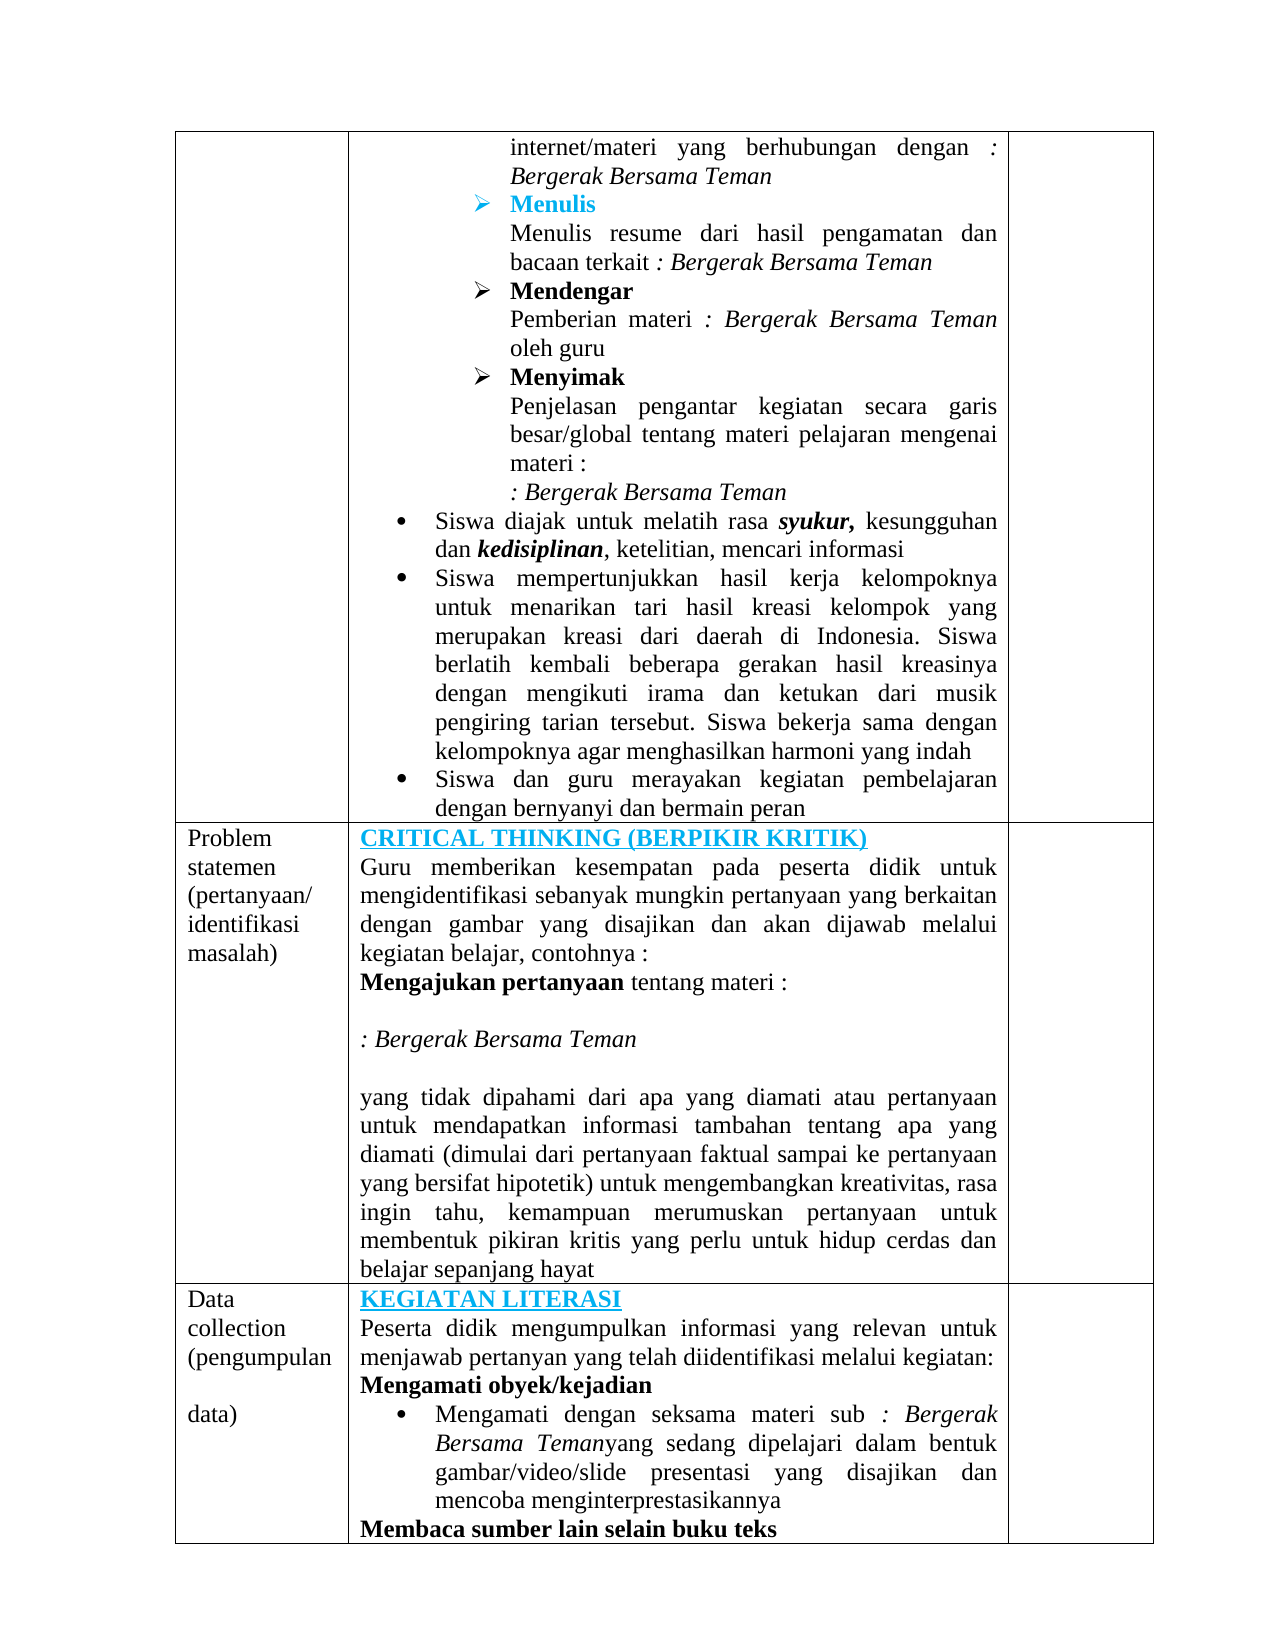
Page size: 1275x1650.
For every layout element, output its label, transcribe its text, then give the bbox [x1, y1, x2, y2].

table_cell [1009, 1284, 1153, 1543]
table_cell [176, 132, 348, 822]
table_cell Data collection (pengumpulan data) [176, 1284, 348, 1543]
table_cell KEGIATAN LITERASI Peserta didik mengumpulkan informasi yang relevan untuk menjawab pertanyan yang telah diidentifikasi melalui kegiatan: Mengamati obyek/kejadian Mengamati dengan seksama materi sub : Bergerak Bersama Temanyang sedang dipelajari dalam bentuk gambar/video/slide presentasi yang disajikan dan mencoba menginterprestasikannya Membaca sumber lain selain buku teks Secara disiplin melakukan kegiatan literasi dengan mencari dan membaca berbagai referensi dari berbagai sumber guna menambah pengetahuan dan pemahaman tentang materi : Bergerak Bersama Temanyang sedang dipelajari Aktivitas menyusun daftar pertanyaan atas hal-hal yang belum dapat dipahami dari kegiatan mengmati dan membaca yang akan diajukan kepada guru berkaitan dengan materi : Bergerak Bersama Temanyang sedang dipelajari Wawancara/tanya jawab dengan nara sumber mengajukan pertanyaan berkaiatan dengan materi : Bergerak Bersama Temanyang telah disusun dalam daftar pertanyaan kepada guru COLLABORATION (KERJASAMA) Peserta didik dibentuk dalam beberapa kelompok untuk: Mendiskusikan Peserta didik dan guru secara bersama-sama membahas contoh dalam buku paket mengenai materi : Bergerak Bersama Teman Mengumpulkan informasi Mencatat semua informasi tentang materi : Bergerak Bersama Temanyang telah diperoleh pada buku catatan dengan tulisan yang rapi dan menggunakan bahasa Indonesia yang baik dan benar Mempresentasikan ulang Peserta didik mengkomunikasikan secara lisan atau mempresentasikan materi dengan rasa percaya diri sub tema : Bergerak Bersama Temansesuai dengan pemahamannya Saling tukar informasi tentang materi: : Bergerak Bersama Teman dengan ditanggapi aktif oleh peserta didik dari kelompok lainnya sehingga diperoleh sebuah pengetahuan baru yang dapat dijadikan sebagai bahan diskusi kelompok kemudian, dengan menggunakan metode ilmiah yang terdapat pada buku pegangan peserta didik atau pada lembar kerja yang disediakan dengan cermat untuk mengembangkan sikap teliti, jujur, sopan, menghargai pendapat orang lain, kemampuan berkomunikasi, menerapkan kemampuan mengumpulkan informasi melalui berbagai cara yang dipelajari, mengembangkan kebiasaan belajar dan belajar sepanjang hayat [349, 1284, 1008, 1543]
table_cell CRITICAL THINKING (BERPIKIR KRITIK) Guru memberikan kesempatan pada peserta didik untuk mengidentifikasi sebanyak mungkin pertanyaan yang berkaitan dengan gambar yang disajikan dan akan dijawab melalui kegiatan belajar, contohnya : Mengajukan pertanyaan tentang materi : : Bergerak Bersama Teman yang tidak dipahami dari apa yang diamati atau pertanyaan untuk mendapatkan informasi tambahan tentang apa yang diamati (dimulai dari pertanyaan faktual sampai ke pertanyaan yang bersifat hipotetik) untuk mengembangkan kreativitas, rasa ingin tahu, kemampuan merumuskan pertanyaan untuk membentuk pikiran kritis yang perlu untuk hidup cerdas dan belajar sepanjang hayat [349, 823, 1008, 1283]
table_cell internet/materi yang berhubungan dengan : Bergerak Bersama Teman Menulis Menulis resume dari hasil pengamatan dan bacaan terkait : Bergerak Bersama Teman Mendengar Pemberian materi : Bergerak Bersama Teman oleh guru Menyimak Penjelasan pengantar kegiatan secara garis besar/global tentang materi pelajaran mengenai materi : : Bergerak Bersama Teman Siswa diajak untuk melatih rasa syukur, kesungguhan dan kedisiplinan, ketelitian, mencari informasi Siswa mempertunjukkan hasil kerja kelompoknya untuk menarikan tari hasil kreasi kelompok yang merupakan kreasi dari daerah di Indonesia. Siswa berlatih kembali beberapa gerakan hasil kreasinya dengan mengikuti irama dan ketukan dari musik pengiring tarian tersebut. Siswa bekerja sama dengan kelompoknya agar menghasilkan harmoni yang indah Siswa dan guru merayakan kegiatan pembelajaran dengan bernyanyi dan bermain peran [349, 132, 1008, 822]
picture [474, 194, 487, 202]
table_cell [1009, 132, 1153, 822]
table_cell Problem statemen (pertanyaan/ identifikasi masalah) [176, 823, 348, 1283]
table_cell [1009, 823, 1153, 1283]
